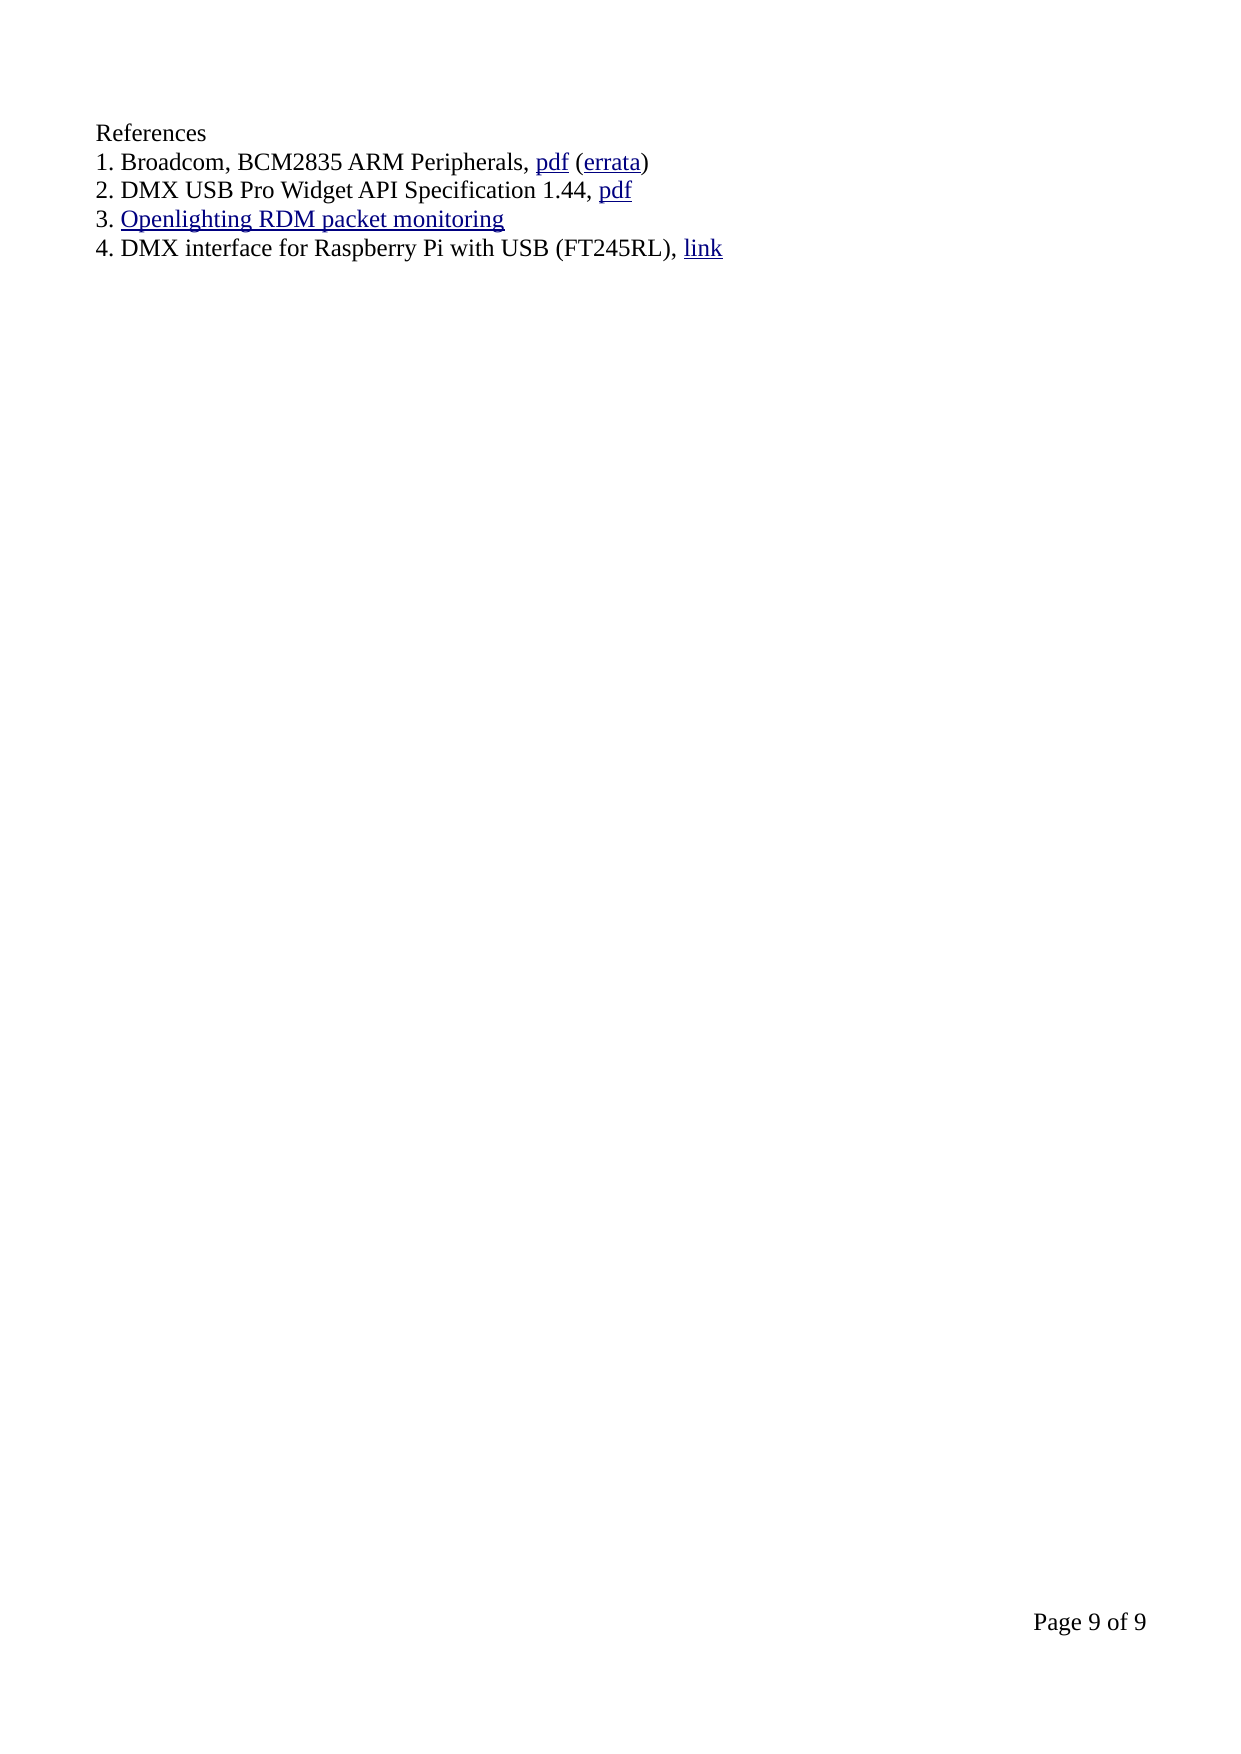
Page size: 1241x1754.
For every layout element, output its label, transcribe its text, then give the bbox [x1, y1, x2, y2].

text 1. Broadcom, BCM2835 ARM Peripherals, pdf (errata) [95, 147, 1146, 176]
text 4. DMX interface for Raspberry Pi with USB (FT245RL), link [95, 233, 1146, 262]
text 2. DMX USB Pro Widget API Specification 1.44, pdf [95, 176, 1146, 204]
text References [95, 118, 1146, 147]
text 3. Openlighting RDM packet monitoring [95, 204, 1146, 233]
